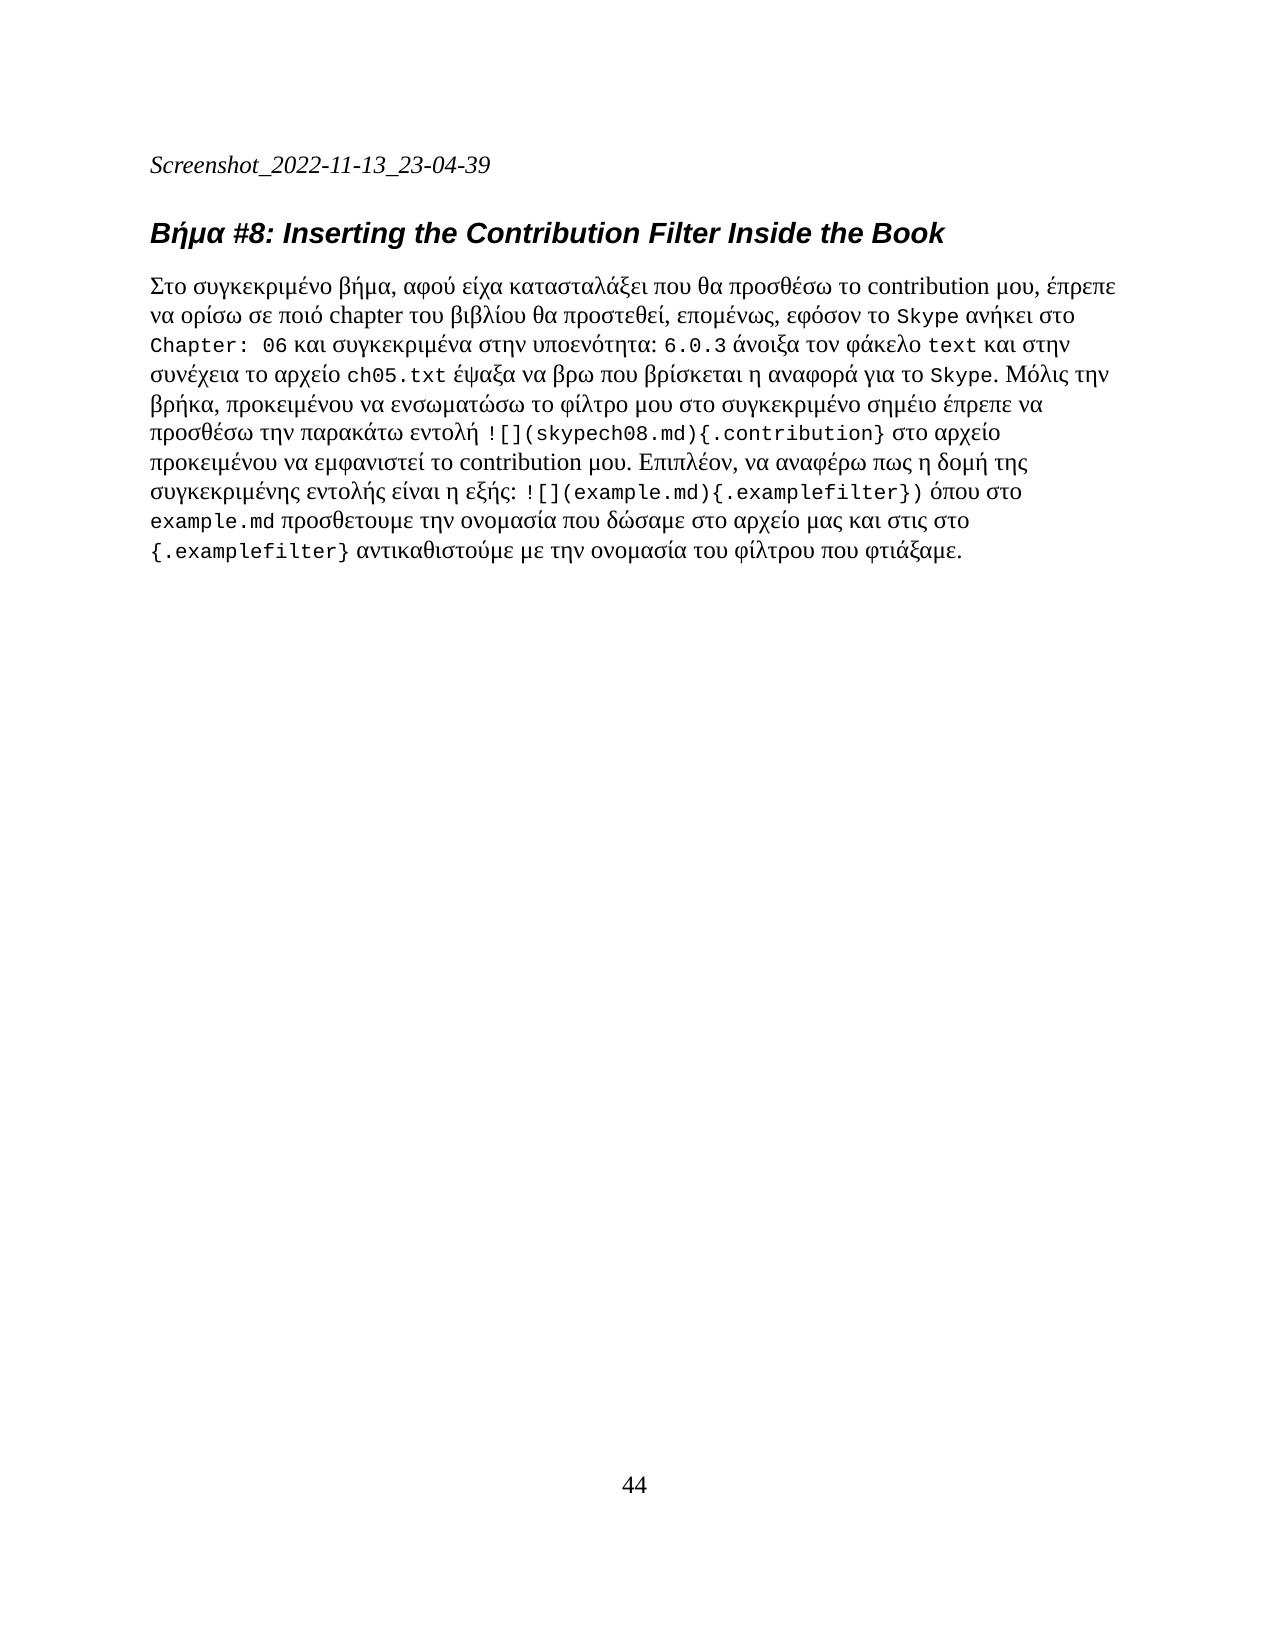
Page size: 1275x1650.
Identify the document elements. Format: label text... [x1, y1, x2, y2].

subtitle Βήμα #8: Inserting the Contribution Filter Inside the Book [150, 216, 1125, 250]
text Screenshot_2022-11-13_23-04-39 [150, 150, 1125, 179]
text Στο συγκεκριμένο βήμα, αφού είχα κατασταλάξει που θα προσθέσω το contribution μου, έπρεπε να ορίσω σε ποιό chapter του βιβλίου θα προστεθεί, επομένως, εφόσον το Skype ανήκει στo Chapter: 06 και συγκεκριμένα στην υποενότητα: 6.0.3 άνοιξα τον φάκελο text και στην συνέχεια το αρχείο ch05.txt έψαξα να βρω που βρίσκεται η αναφορά για το Skype. Μόλις την βρήκα, προκειμένου να ενσωματώσω το φίλτρο μου στο συγκεκριμένο σημέιο έπρεπε να προσθέσω την παρακάτω εντολή ![](skypech08.md){.contribution} στο αρχείο προκειμένου να εμφανιστεί το contribution μου. Επιπλέον, να αναφέρω πως η δομή της συγκεκριμένης εντολής είναι η εξής: ![](example.md){.examplefilter}) όπου στο example.md προσθετουμε την ονομασία που δώσαμε στο αρχείο μας και στις στο {.examplefilter} αντικαθιστούμε με την ονομασία του φίλτρου που φτιάξαμε. [150, 271, 1125, 564]
